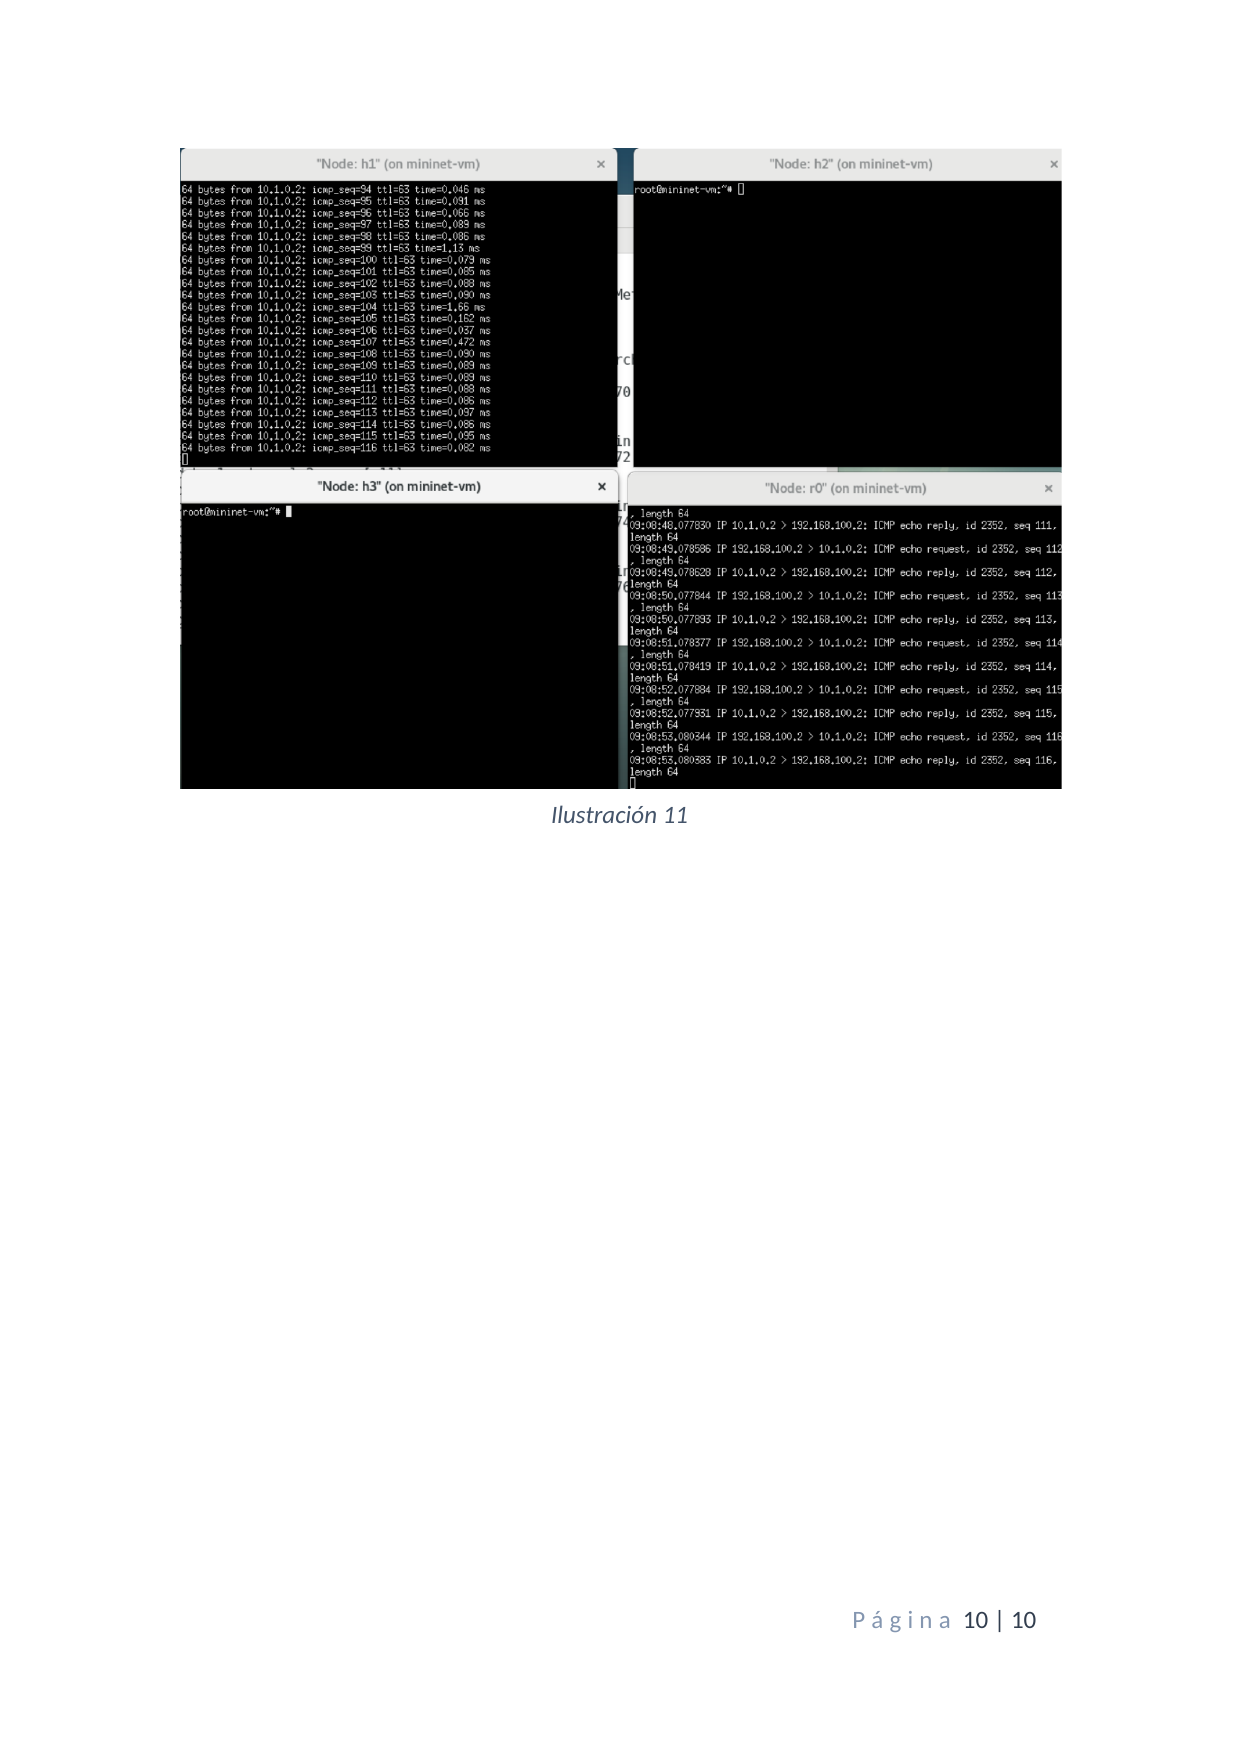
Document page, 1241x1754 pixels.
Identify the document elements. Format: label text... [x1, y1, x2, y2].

text Ilustración 11 [179, 799, 1062, 830]
